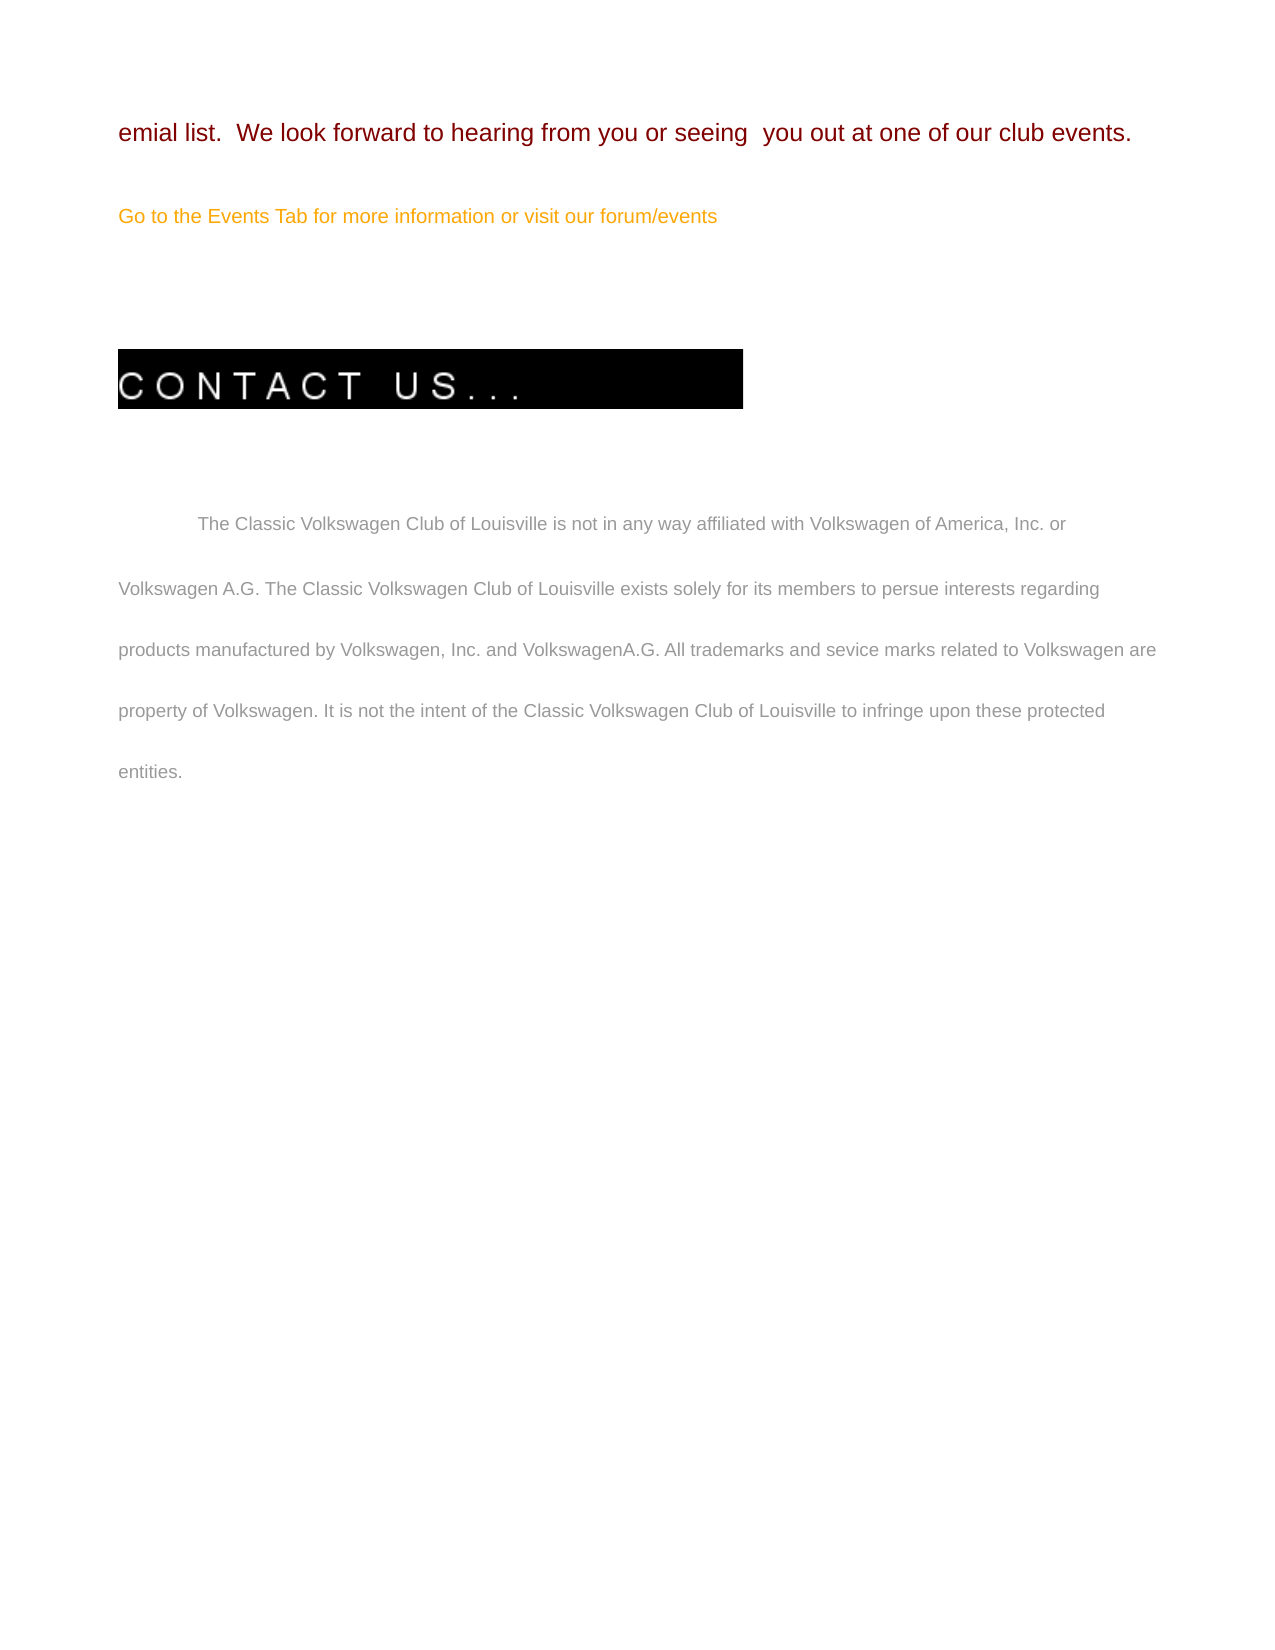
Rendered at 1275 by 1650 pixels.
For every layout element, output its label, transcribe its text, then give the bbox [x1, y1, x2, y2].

picture [118, 349, 744, 409]
text Club Off [118, 349, 1157, 417]
text icersThe Classic Volkswagen Club of Louisville is not in any way affiliated with Volkswagen of America, Inc. or Volkswagen A.G. The Classic Volkswagen Club of Louisville exists solely for its members to persue interests regarding products manufactured by Volkswagen, Inc. and VolkswagenA.G. All trademarks and sevice marks related to Volkswagen are property of Volkswagen. It is not the intent of the Classic Volkswagen Club of Louisville to infringe upon these protected entities. [118, 478, 1157, 782]
text emial list. We look forward to hearing from you or seeing you out at one of our club events. [118, 118, 1157, 147]
text Go to the Events Tab for more information or visit our forum/events [118, 176, 1157, 228]
